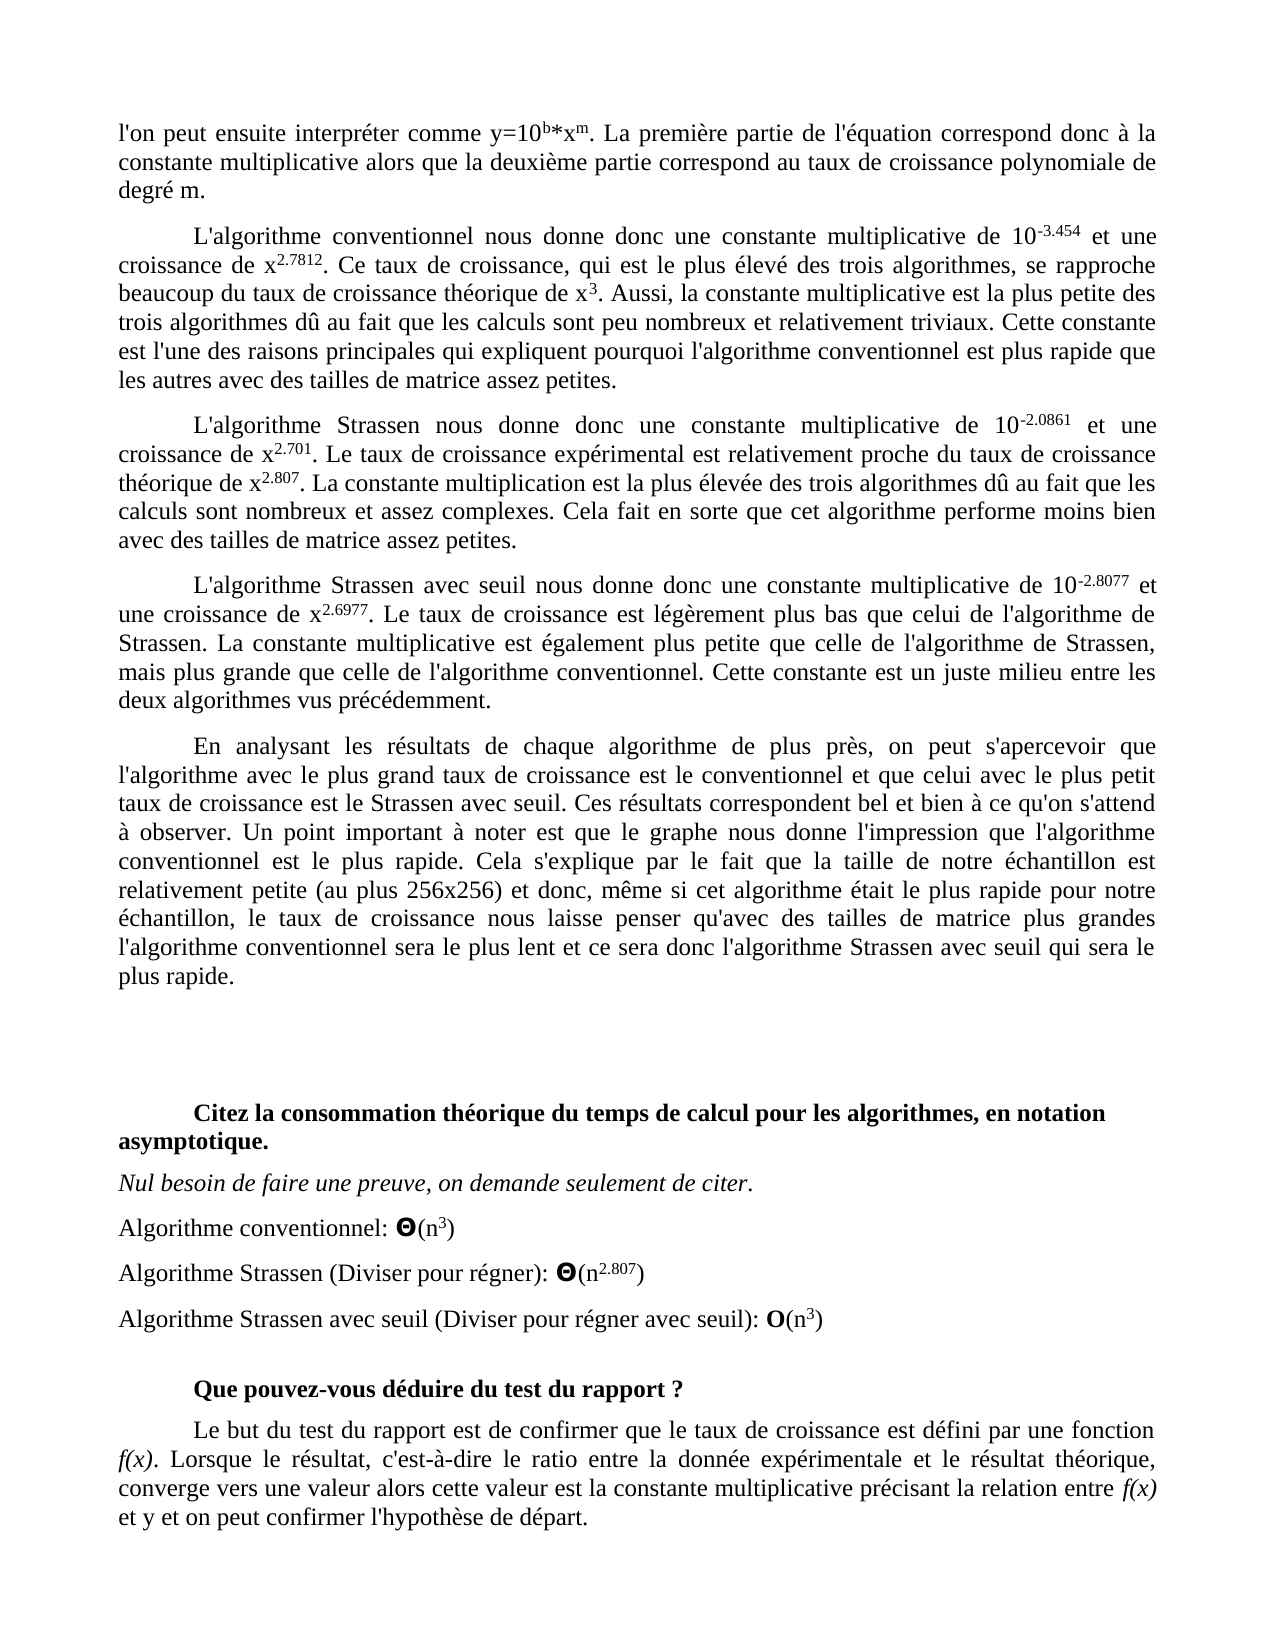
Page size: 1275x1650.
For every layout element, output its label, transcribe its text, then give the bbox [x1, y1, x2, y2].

text L'algorithme conventionnel nous donne donc une constante multiplicative de 10-3.454 et une croissance de x2.7812. Ce taux de croissance, qui est le plus élevé des trois algorithmes, se rapproche beaucoup du taux de croissance théorique de x3. Aussi, la constante multiplicative est la plus petite des trois algorithmes dû au fait que les calculs sont peu nombreux et relativement triviaux. Cette constante est l'une des raisons principales qui expliquent pourquoi l'algorithme conventionnel est plus rapide que les autres avec des tailles de matrice assez petites. [118, 221, 1157, 393]
list Citez la consommation théorique du temps de calcul pour les algorithmes, en notation asymptotique. [118, 1098, 1157, 1155]
text Nul besoin de faire une preuve, on demande seulement de citer. [118, 1168, 1157, 1196]
text En analysant les résultats de chaque algorithme de plus près, on peut s'apercevoir que l'algorithme avec le plus grand taux de croissance est le conventionnel et que celui avec le plus petit taux de croissance est le Strassen avec seuil. Ces résultats correspondent bel et bien à ce qu'on s'attend à observer. Un point important à noter est que le graphe nous donne l'impression que l'algorithme conventionnel est le plus rapide. Cela s'explique par le fait que la taille de notre échantillon est relativement petite (au plus 256x256) et donc, même si cet algorithme était le plus rapide pour notre échantillon, le taux de croissance nous laisse penser qu'avec des tailles de matrice plus grandes l'algorithme conventionnel sera le plus lent et ce sera donc l'algorithme Strassen avec seuil qui sera le plus rapide. [118, 731, 1157, 990]
text Algorithme Strassen avec seuil (Diviser pour régner avec seuil): O(n3) [118, 1304, 1157, 1333]
text Algorithme conventionnel: 𝝝(n3) [118, 1213, 1157, 1242]
text Algorithme Strassen (Diviser pour régner): 𝝝(n2.807) [118, 1258, 1157, 1287]
list Que pouvez-vous déduire du test du rapport ? [118, 1374, 1157, 1403]
text l'on peut ensuite interpréter comme y=10b*xm. La première partie de l'équation correspond donc à la constante multiplicative alors que la deuxième partie correspond au taux de croissance polynomiale de degré m. [118, 118, 1157, 204]
text Le but du test du rapport est de confirmer que le taux de croissance est défini par une fonction f(x). Lorsque le résultat, c'est-à-dire le ratio entre la donnée expérimentale et le résultat théorique, converge vers une valeur alors cette valeur est la constante multiplicative précisant la relation entre f(x) et y et on peut confirmer l'hypothèse de départ. [118, 1416, 1157, 1531]
text L'algorithme Strassen nous donne donc une constante multiplicative de 10-2.0861 et une croissance de x2.701. Le taux de croissance expérimental est relativement proche du taux de croissance théorique de x2.807. La constante multiplication est la plus élevée des trois algorithmes dû au fait que les calculs sont nombreux et assez complexes. Cela fait en sorte que cet algorithme performe moins bien avec des tailles de matrice assez petites. [118, 410, 1157, 554]
text L'algorithme Strassen avec seuil nous donne donc une constante multiplicative de 10-2.8077 et une croissance de x2.6977. Le taux de croissance est légèrement plus bas que celui de l'algorithme de Strassen. La constante multiplicative est également plus petite que celle de l'algorithme de Strassen, mais plus grande que celle de l'algorithme conventionnel. Cette constante est un juste milieu entre les deux algorithmes vus précédemment. [118, 571, 1157, 714]
